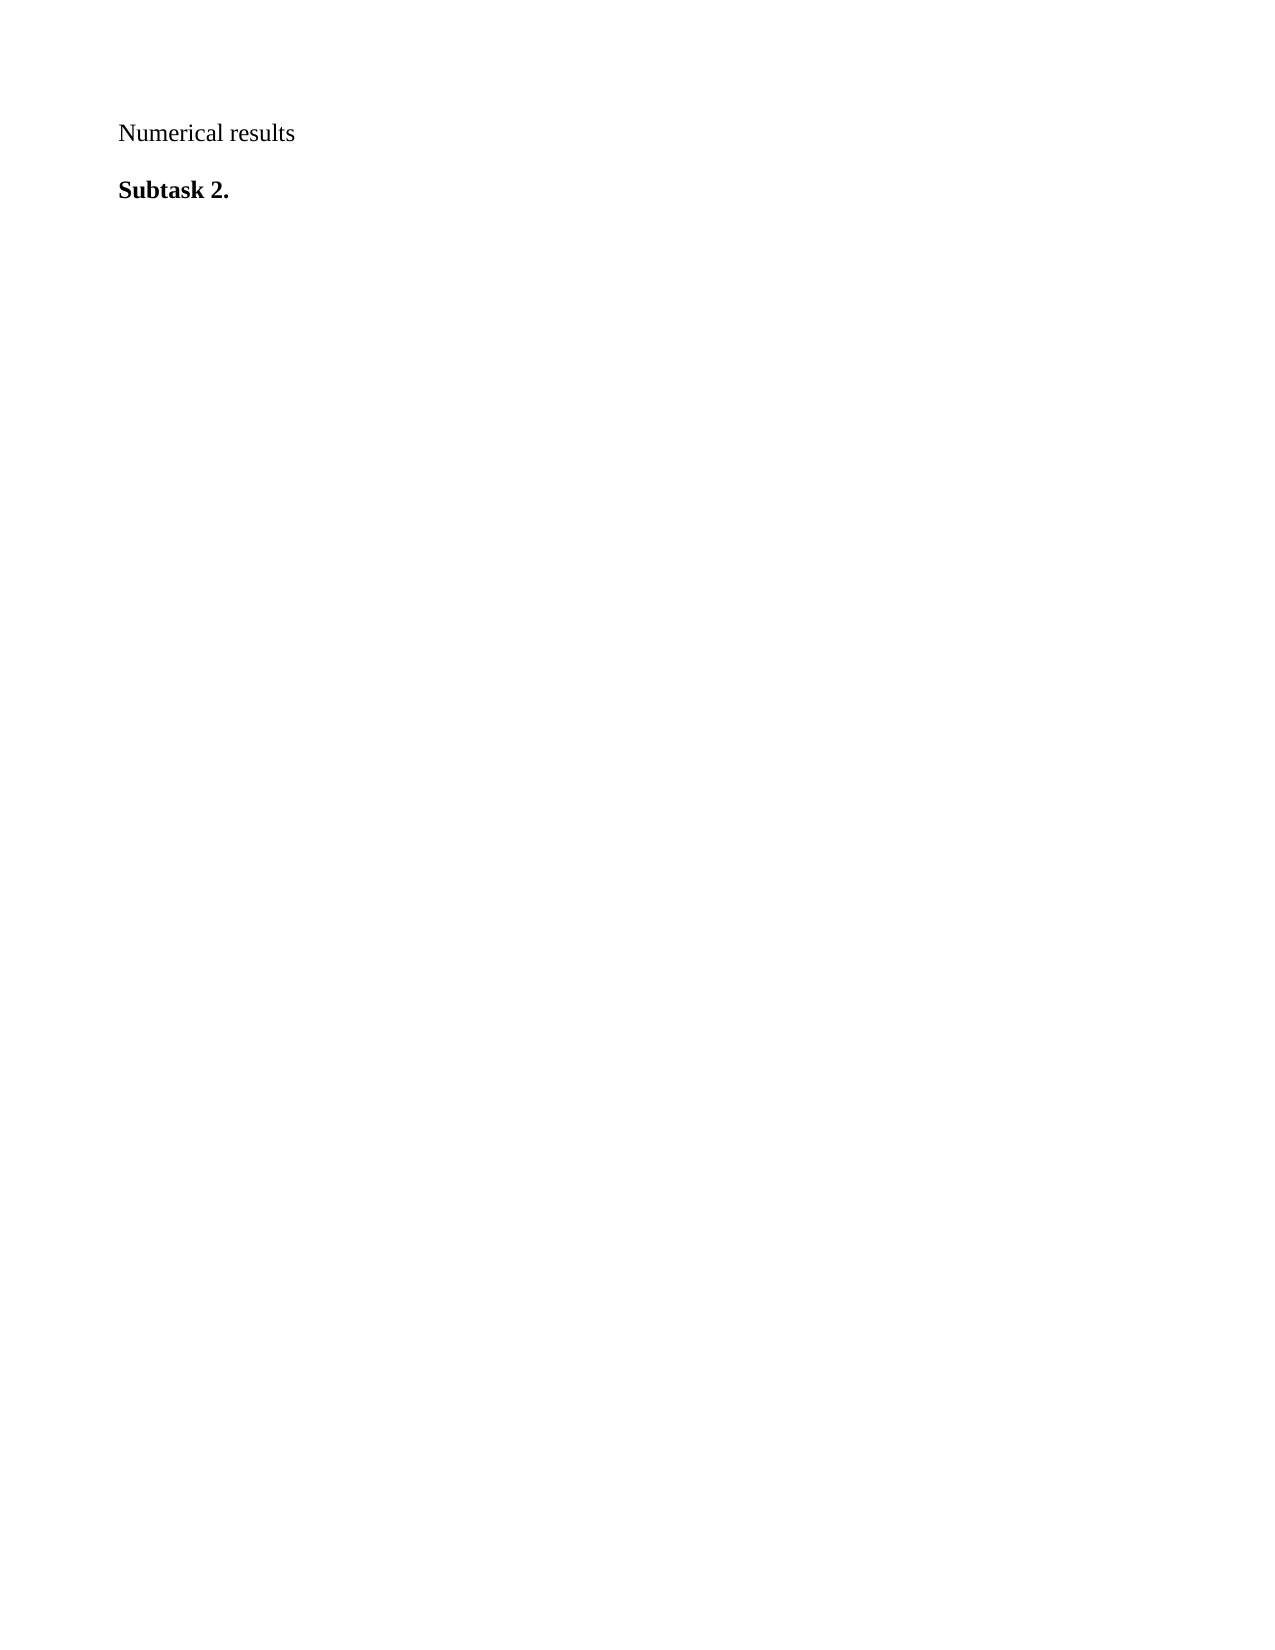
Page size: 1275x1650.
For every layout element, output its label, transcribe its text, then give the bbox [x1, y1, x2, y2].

text Numerical results [118, 118, 1157, 147]
text Subtask 2. [118, 176, 1157, 204]
